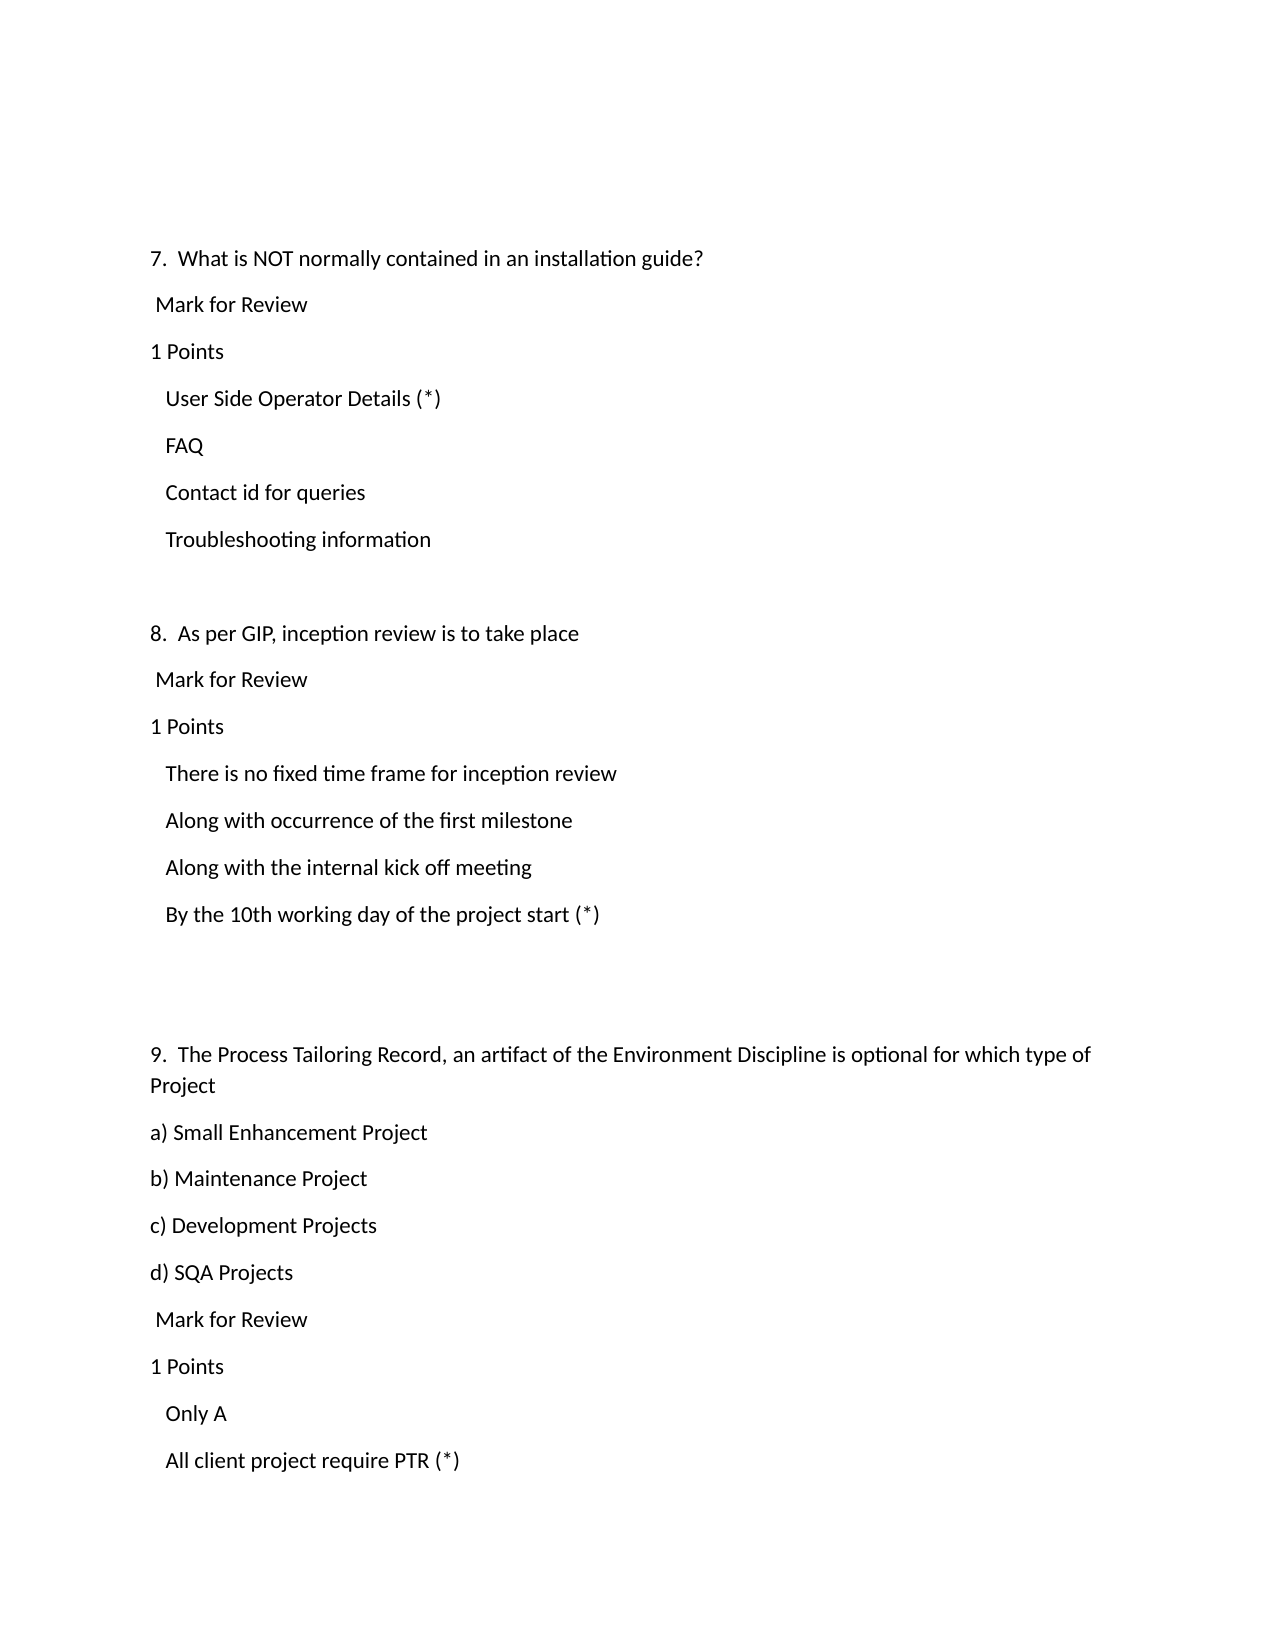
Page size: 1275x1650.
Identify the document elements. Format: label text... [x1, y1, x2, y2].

text 1 Points [150, 712, 1125, 741]
text 7. What is NOT normally contained in an installation guide? [150, 244, 1125, 272]
text FAQ [150, 431, 1125, 459]
text Mark for Review [150, 666, 1125, 694]
text b) Maintenance Project [150, 1164, 1125, 1193]
text Only A [150, 1399, 1125, 1427]
text 9. The Process Tailoring Record, an artifact of the Environment Discipline is optional for which type of Project [150, 1041, 1125, 1099]
text By the 10th working day of the project start (*) [150, 900, 1125, 928]
text All client project require PTR (*) [150, 1446, 1125, 1474]
text d) SQA Projects [150, 1258, 1125, 1286]
text Mark for Review [150, 291, 1125, 319]
text 1 Points [150, 337, 1125, 366]
text Contact id for queries [150, 478, 1125, 506]
text There is no fixed time frame for inception review [150, 759, 1125, 787]
text Along with occurrence of the first milestone [150, 806, 1125, 834]
text 8. As per GIP, inception review is to take place [150, 619, 1125, 647]
text Troubleshooting information [150, 525, 1125, 553]
text c) Development Projects [150, 1211, 1125, 1239]
text a) Small Enhancement Project [150, 1118, 1125, 1146]
text 1 Points [150, 1352, 1125, 1380]
text Along with the internal kick off meeting [150, 853, 1125, 881]
text User Side Operator Details (*) [150, 384, 1125, 412]
text Mark for Review [150, 1305, 1125, 1333]
